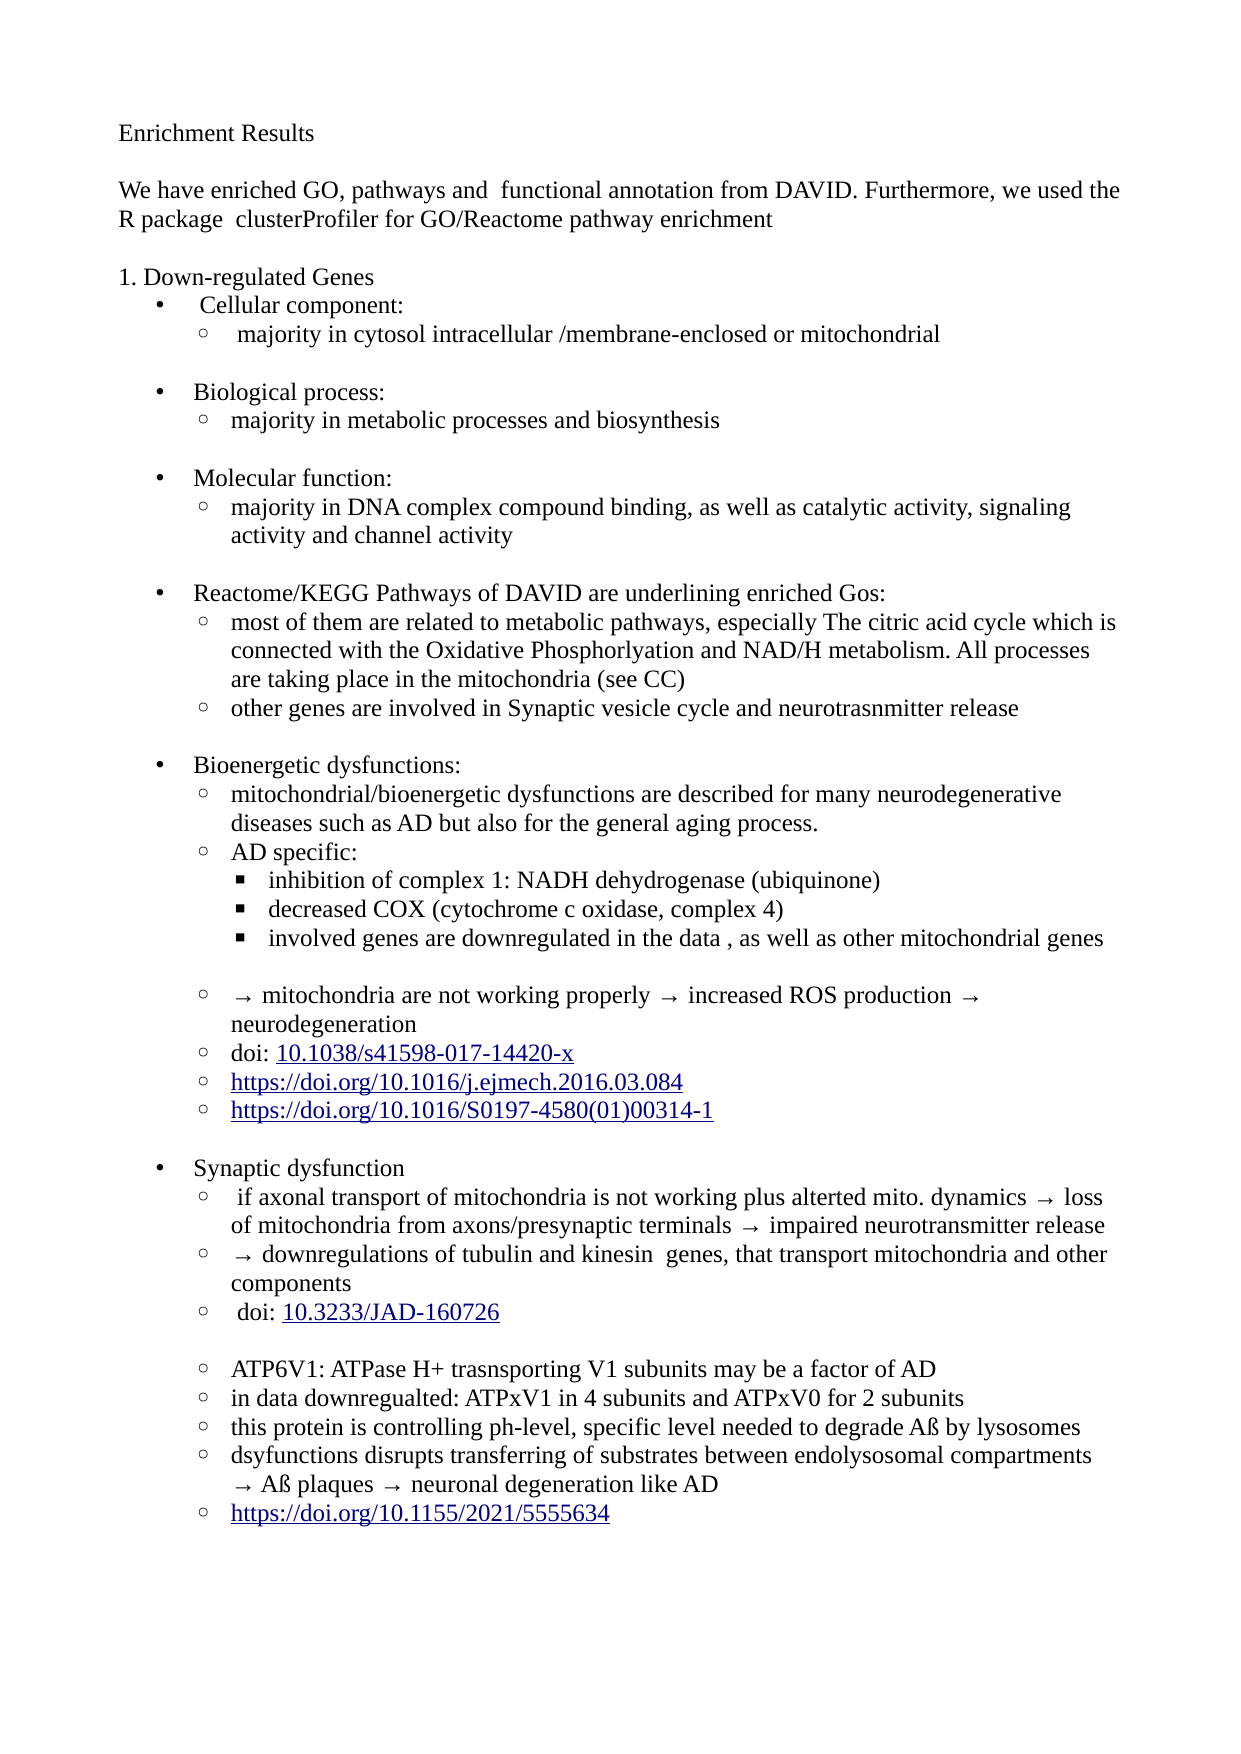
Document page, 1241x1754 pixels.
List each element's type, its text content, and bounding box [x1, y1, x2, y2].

list AD specific: [193, 837, 1122, 866]
list Bioenergetic dysfunctions: [156, 751, 1122, 779]
list decreased COX (cytochrome c oxidase, complex 4) [231, 894, 1122, 923]
list inhibition of complex 1: NADH dehydrogenase (ubiquinone) [231, 866, 1122, 894]
text We have enriched GO, pathways and functional annotation from DAVID. Furthermore, we used the R package clusterProfiler for GO/Reactome pathway enrichment [118, 176, 1122, 233]
list https://doi.org/10.1016/j.ejmech.2016.03.084 [193, 1067, 1122, 1096]
list most of them are related to metabolic pathways, especially The citric acid cycle which is connected with the Oxidative Phosphorlyation and NAD/H metabolism. All processes are taking place in the mitochondria (see CC) [193, 607, 1122, 693]
list → mitochondria are not working properly → increased ROS production → neurodegeneration [193, 981, 1122, 1038]
list involved genes are downregulated in the data , as well as other mitochondrial genes [231, 923, 1122, 952]
list mitochondrial/bioenergetic dysfunctions are described for many neurodegenerative diseases such as AD but also for the general aging process. [193, 779, 1122, 837]
list if axonal transport of mitochondria is not working plus alterted mito. dynamics → loss of mitochondria from axons/presynaptic terminals → impaired neurotransmitter release [193, 1182, 1122, 1239]
list other genes are involved in Synaptic vesicle cycle and neurotrasnmitter release [193, 693, 1122, 722]
list https://doi.org/10.1155/2021/5555634 [193, 1498, 1122, 1527]
list majority in metabolic processes and biosynthesis [193, 406, 1122, 434]
list majority in DNA complex compound binding, as well as catalytic activity, signaling activity and channel activity [193, 492, 1122, 549]
list doi: 10.3233/JAD-160726 [193, 1297, 1122, 1326]
list Biological process: [156, 377, 1122, 406]
list Cellular component: [156, 291, 1122, 319]
list Molecular function: [156, 463, 1122, 492]
list ATP6V1: ATPase H+ trasnsporting V1 subunits may be a factor of AD [193, 1354, 1122, 1383]
list → downregulations of tubulin and kinesin genes, that transport mitochondria and other components [193, 1239, 1122, 1297]
text Enrichment Results [118, 118, 1122, 147]
list doi: 10.1038/s41598-017-14420-x [193, 1038, 1122, 1067]
list https://doi.org/10.1016/S0197-4580(01)00314-1 [193, 1096, 1122, 1124]
list this protein is controlling ph-level, specific level needed to degrade Aß by lysosomes [193, 1412, 1122, 1441]
list Synaptic dysfunction [156, 1153, 1122, 1182]
text 1. Down-regulated Genes [118, 262, 1122, 291]
list dsyfunctions disrupts transferring of substrates between endolysosomal compartments → Aß plaques → neuronal degeneration like AD [193, 1441, 1122, 1498]
list Reactome/KEGG Pathways of DAVID are underlining enriched Gos: [156, 578, 1122, 607]
list majority in cytosol intracellular /membrane-enclosed or mitochondrial [193, 319, 1122, 348]
list in data downregualted: ATPxV1 in 4 subunits and ATPxV0 for 2 subunits [193, 1383, 1122, 1412]
